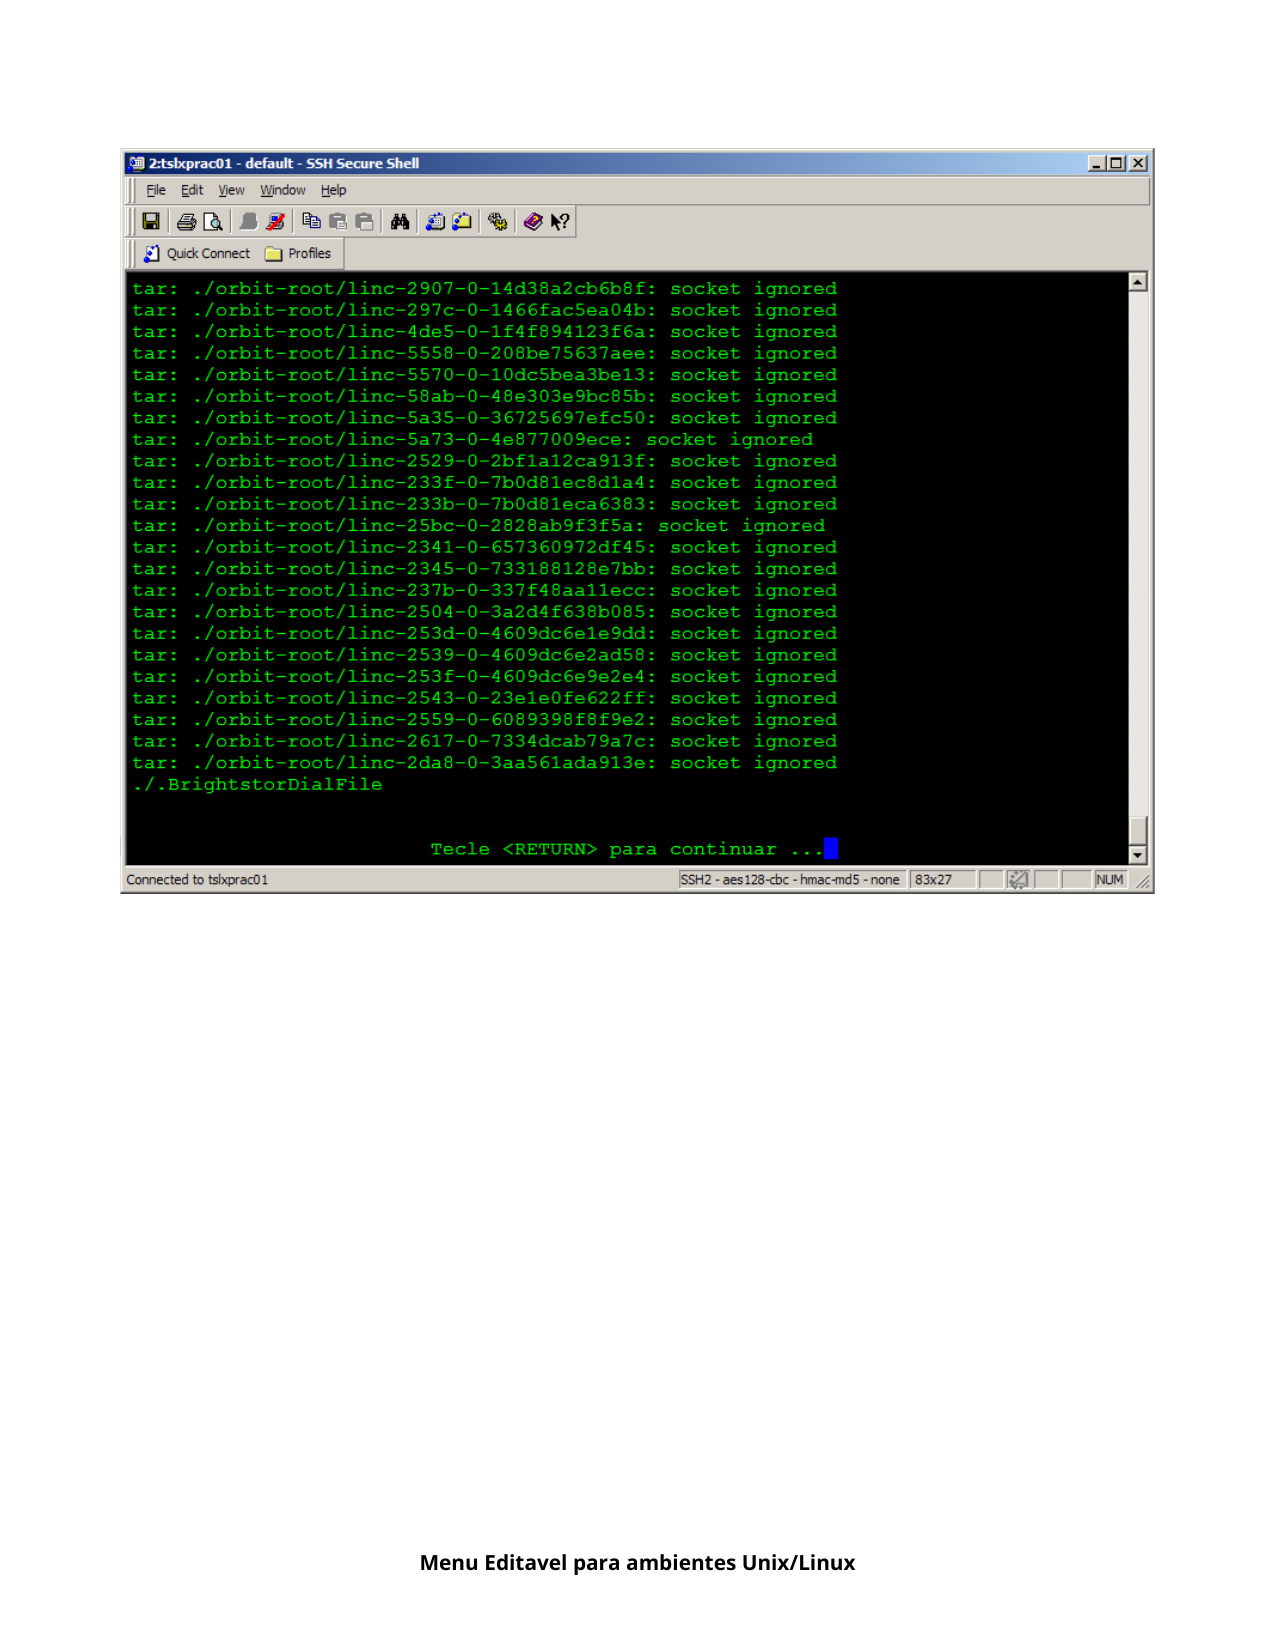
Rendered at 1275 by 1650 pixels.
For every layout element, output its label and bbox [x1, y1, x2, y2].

picture [120, 148, 1155, 894]
